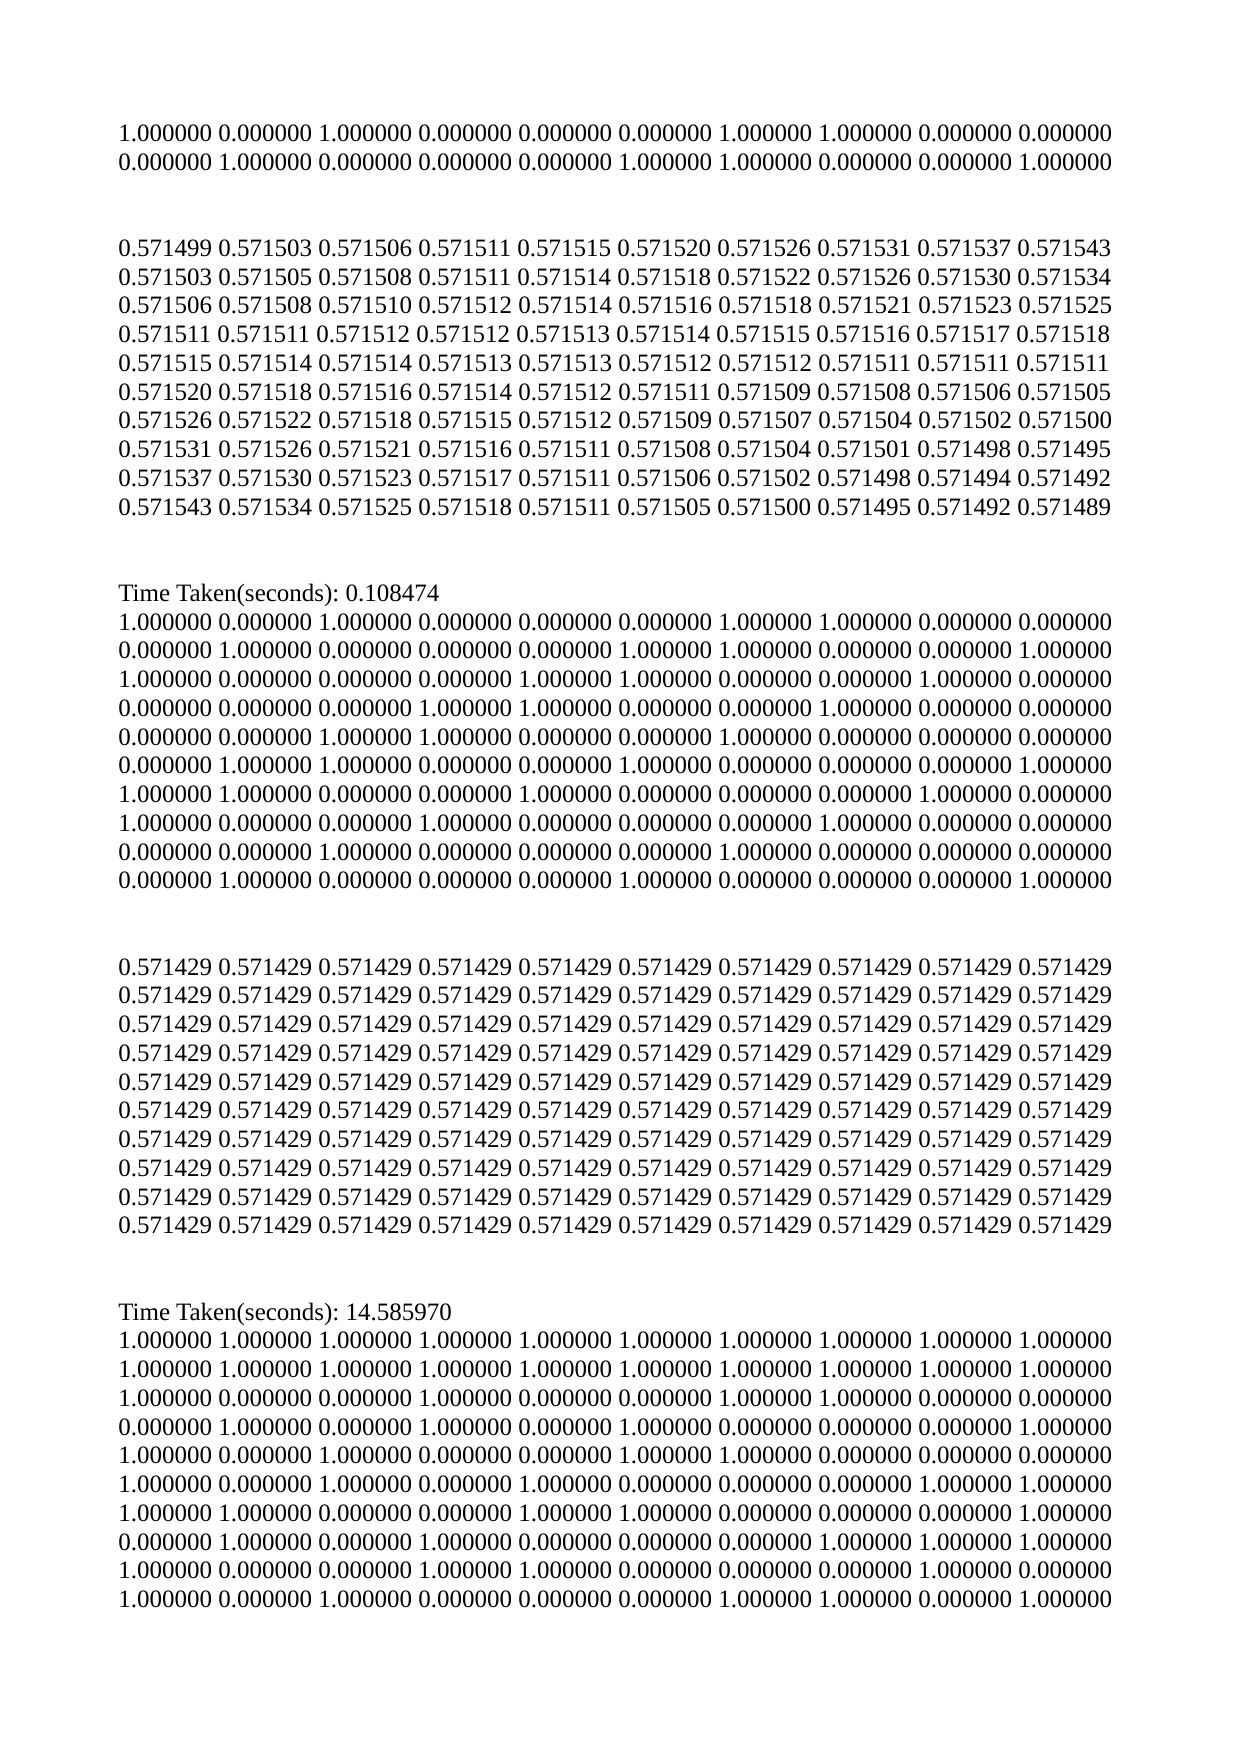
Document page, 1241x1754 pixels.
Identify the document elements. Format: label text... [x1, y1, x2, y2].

text Time Taken(seconds): 14.585970 [118, 1297, 1122, 1326]
text 1.000000 0.000000 0.000000 1.000000 0.000000 0.000000 1.000000 1.000000 0.000000 0.000000 0.000000 1.000000 0.000000 1.000000 0.000000 1.000000 0.000000 0.000000 0.000000 1.000000 [118, 1383, 1122, 1441]
text 0.571531 0.571526 0.571521 0.571516 0.571511 0.571508 0.571504 0.571501 0.571498 0.571495 [118, 434, 1122, 463]
text 1.000000 0.000000 0.000000 1.000000 1.000000 0.000000 0.000000 0.000000 1.000000 0.000000 1.000000 0.000000 1.000000 0.000000 0.000000 0.000000 1.000000 1.000000 0.000000 1.000000 [118, 1556, 1122, 1613]
text 1.000000 0.000000 0.000000 0.000000 1.000000 1.000000 0.000000 0.000000 1.000000 0.000000 [118, 664, 1122, 693]
text 0.571429 0.571429 0.571429 0.571429 0.571429 0.571429 0.571429 0.571429 0.571429 0.571429 [118, 1211, 1122, 1239]
text 0.571429 0.571429 0.571429 0.571429 0.571429 0.571429 0.571429 0.571429 0.571429 0.571429 [118, 952, 1122, 981]
text 0.571503 0.571505 0.571508 0.571511 0.571514 0.571518 0.571522 0.571526 0.571530 0.571534 [118, 262, 1122, 291]
text 0.571429 0.571429 0.571429 0.571429 0.571429 0.571429 0.571429 0.571429 0.571429 0.571429 [118, 1124, 1122, 1153]
text 1.000000 0.000000 1.000000 0.000000 0.000000 0.000000 1.000000 1.000000 0.000000 0.000000 [118, 118, 1122, 147]
text 0.571511 0.571511 0.571512 0.571512 0.571513 0.571514 0.571515 0.571516 0.571517 0.571518 [118, 319, 1122, 348]
text 0.000000 0.000000 1.000000 1.000000 0.000000 0.000000 1.000000 0.000000 0.000000 0.000000 [118, 722, 1122, 751]
text 1.000000 0.000000 1.000000 0.000000 0.000000 1.000000 1.000000 0.000000 0.000000 0.000000 1.000000 0.000000 1.000000 0.000000 1.000000 0.000000 0.000000 0.000000 1.000000 1.000000 [118, 1441, 1122, 1498]
text 0.571499 0.571503 0.571506 0.571511 0.571515 0.571520 0.571526 0.571531 0.571537 0.571543 [118, 233, 1122, 262]
text 0.000000 1.000000 1.000000 0.000000 0.000000 1.000000 0.000000 0.000000 0.000000 1.000000 [118, 751, 1122, 779]
text 0.571515 0.571514 0.571514 0.571513 0.571513 0.571512 0.571512 0.571511 0.571511 0.571511 [118, 348, 1122, 377]
text 0.571543 0.571534 0.571525 0.571518 0.571511 0.571505 0.571500 0.571495 0.571492 0.571489 [118, 492, 1122, 521]
text 0.571429 0.571429 0.571429 0.571429 0.571429 0.571429 0.571429 0.571429 0.571429 0.571429 [118, 1153, 1122, 1182]
text 0.000000 1.000000 0.000000 0.000000 0.000000 1.000000 1.000000 0.000000 0.000000 1.000000 [118, 636, 1122, 664]
text 1.000000 1.000000 0.000000 0.000000 1.000000 0.000000 0.000000 0.000000 1.000000 0.000000 [118, 779, 1122, 808]
text 0.571429 0.571429 0.571429 0.571429 0.571429 0.571429 0.571429 0.571429 0.571429 0.571429 [118, 1038, 1122, 1067]
text 0.571429 0.571429 0.571429 0.571429 0.571429 0.571429 0.571429 0.571429 0.571429 0.571429 [118, 1009, 1122, 1038]
text 0.000000 1.000000 0.000000 0.000000 0.000000 1.000000 0.000000 0.000000 0.000000 1.000000 [118, 866, 1122, 894]
text 1.000000 1.000000 1.000000 1.000000 1.000000 1.000000 1.000000 1.000000 1.000000 1.000000 1.000000 1.000000 1.000000 1.000000 1.000000 1.000000 1.000000 1.000000 1.000000 1.000000 [118, 1326, 1122, 1383]
text 0.571526 0.571522 0.571518 0.571515 0.571512 0.571509 0.571507 0.571504 0.571502 0.571500 [118, 406, 1122, 434]
text 0.571520 0.571518 0.571516 0.571514 0.571512 0.571511 0.571509 0.571508 0.571506 0.571505 [118, 377, 1122, 406]
text Time Taken(seconds): 0.108474 [118, 578, 1122, 607]
text 0.571506 0.571508 0.571510 0.571512 0.571514 0.571516 0.571518 0.571521 0.571523 0.571525 [118, 291, 1122, 319]
text 0.571429 0.571429 0.571429 0.571429 0.571429 0.571429 0.571429 0.571429 0.571429 0.571429 [118, 981, 1122, 1009]
text 0.571537 0.571530 0.571523 0.571517 0.571511 0.571506 0.571502 0.571498 0.571494 0.571492 [118, 463, 1122, 492]
text 0.000000 0.000000 1.000000 0.000000 0.000000 0.000000 1.000000 0.000000 0.000000 0.000000 [118, 837, 1122, 866]
text 0.000000 0.000000 0.000000 1.000000 1.000000 0.000000 0.000000 1.000000 0.000000 0.000000 [118, 693, 1122, 722]
text 0.000000 1.000000 0.000000 0.000000 0.000000 1.000000 1.000000 0.000000 0.000000 1.000000 [118, 147, 1122, 176]
text 1.000000 0.000000 0.000000 1.000000 0.000000 0.000000 0.000000 1.000000 0.000000 0.000000 [118, 808, 1122, 837]
text 1.000000 0.000000 1.000000 0.000000 0.000000 0.000000 1.000000 1.000000 0.000000 0.000000 [118, 607, 1122, 636]
text 0.571429 0.571429 0.571429 0.571429 0.571429 0.571429 0.571429 0.571429 0.571429 0.571429 [118, 1096, 1122, 1124]
text 1.000000 1.000000 0.000000 0.000000 1.000000 1.000000 0.000000 0.000000 0.000000 1.000000 0.000000 1.000000 0.000000 1.000000 0.000000 0.000000 0.000000 1.000000 1.000000 1.000000 [118, 1498, 1122, 1556]
text 0.571429 0.571429 0.571429 0.571429 0.571429 0.571429 0.571429 0.571429 0.571429 0.571429 [118, 1067, 1122, 1096]
text 0.571429 0.571429 0.571429 0.571429 0.571429 0.571429 0.571429 0.571429 0.571429 0.571429 [118, 1182, 1122, 1211]
